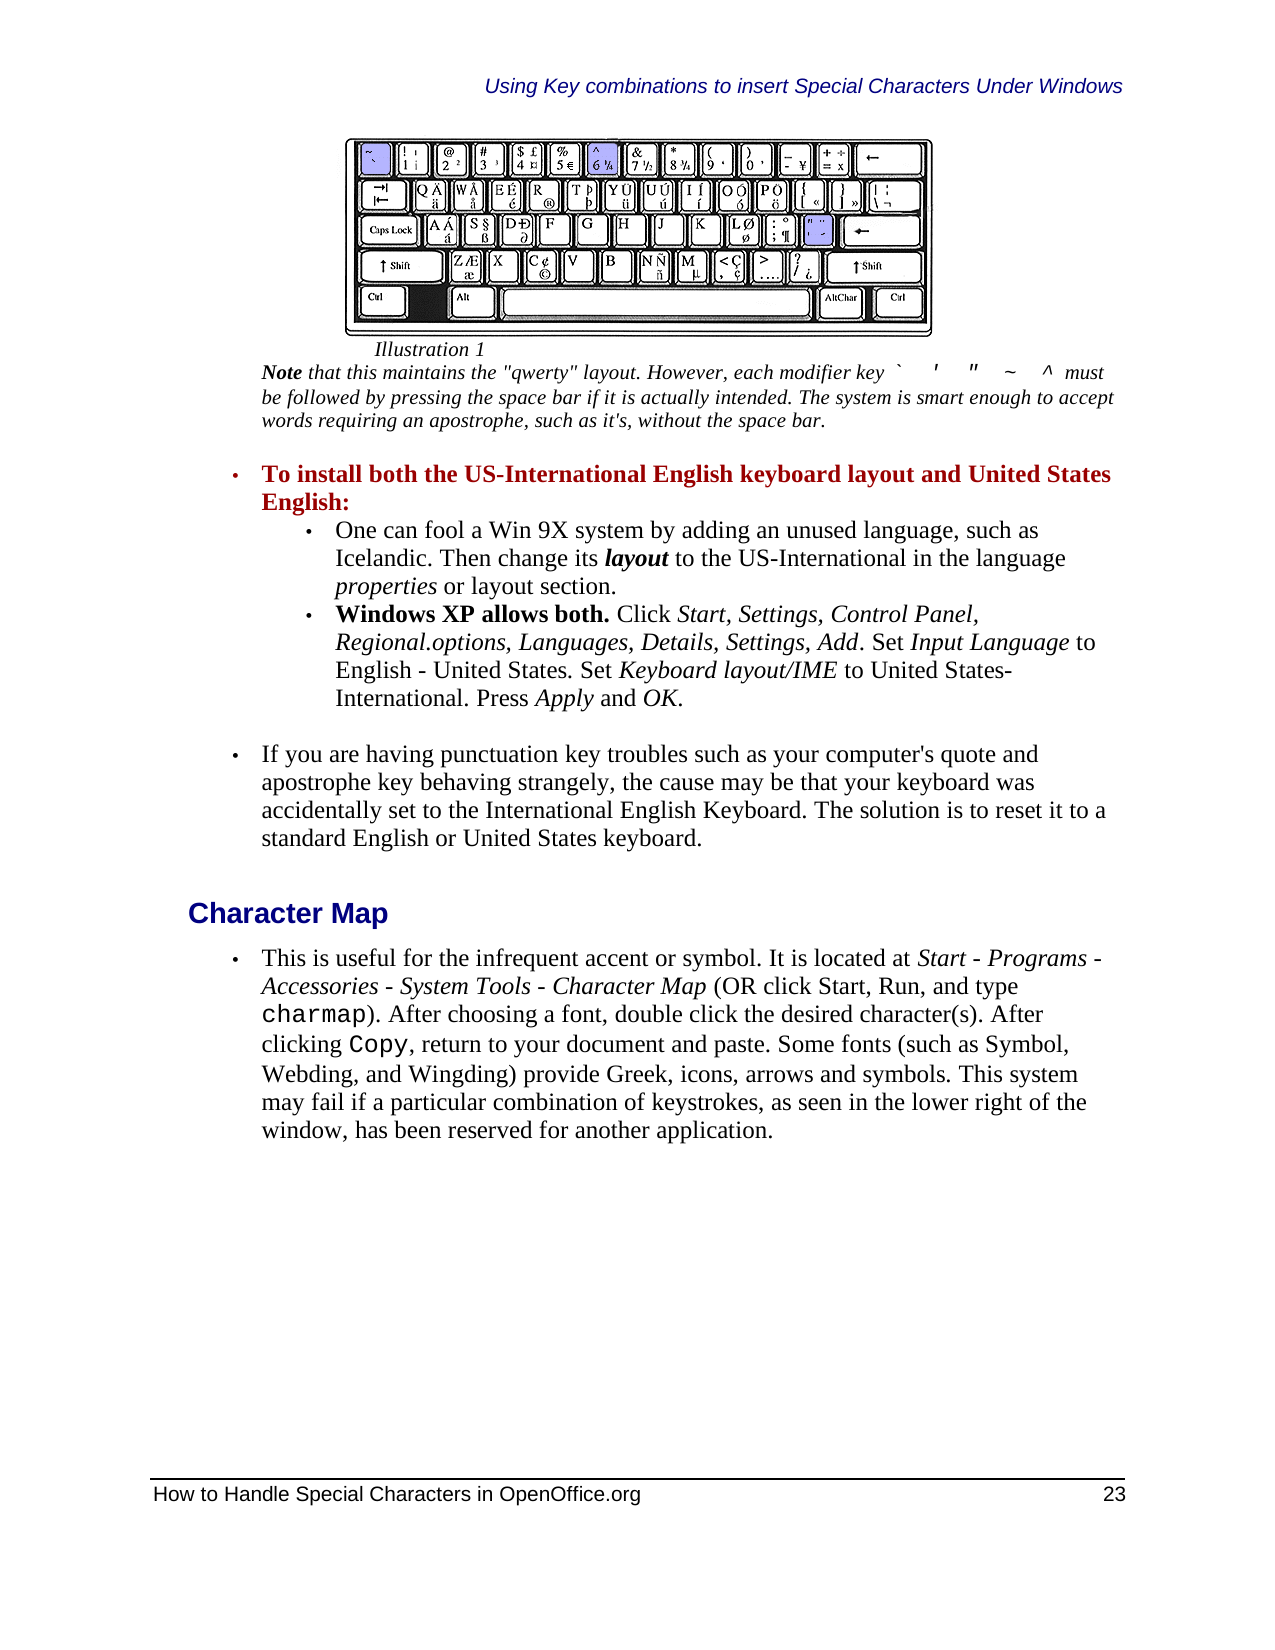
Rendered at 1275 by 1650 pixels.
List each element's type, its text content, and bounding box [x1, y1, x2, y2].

list To install both the US-International English keyboard layout and United States English: [232, 460, 1125, 516]
list Windows XP allows both. Click Start, Settings, Control Panel, Regional.options, Languages, Details, Settings, Add. Set Input Language to English - United States. Set Keyboard layout/IME to United States-International. Press Apply and OK. [306, 600, 1125, 712]
picture [336, 134, 939, 338]
list This is useful for the infrequent accent or symbol. It is located at Start - Programs - Accessories - System Tools - Character Map (OR click Start, Run, and type charmap). After choosing a font, double click the desired character(s). After clicking Copy, return to your document and paste. Some fonts (such as Symbol, Webding, and Wingding) provide Greek, icons, arrows and symbols. This system may fail if a particular combination of keystrokes, as seen in the lower right of the window, has been reserved for another application. [232, 944, 1125, 1144]
list Illustration 1 [374, 338, 938, 361]
list If you are having punctuation key troubles such as your computer's quote and apostrophe key behaving strangely, the cause may be that your keyboard was accidentally set to the International English Keyboard. The solution is to reset it to a standard English or United States keyboard. [232, 740, 1125, 852]
list One can fool a Win 9X system by adding an unused language, such as Icelandic. Then change its layout to the US-International in the language properties or layout section. [306, 516, 1125, 600]
list Note that this maintains the "qwerty" layout. However, each modifier key ` ' " ~ ^ must be followed by pressing the space bar if it is actually intended. The system is smart enough to accept words requiring an apostrophe, such as it's, without the space bar. [232, 134, 1125, 432]
subtitle Character Map [188, 897, 1125, 929]
